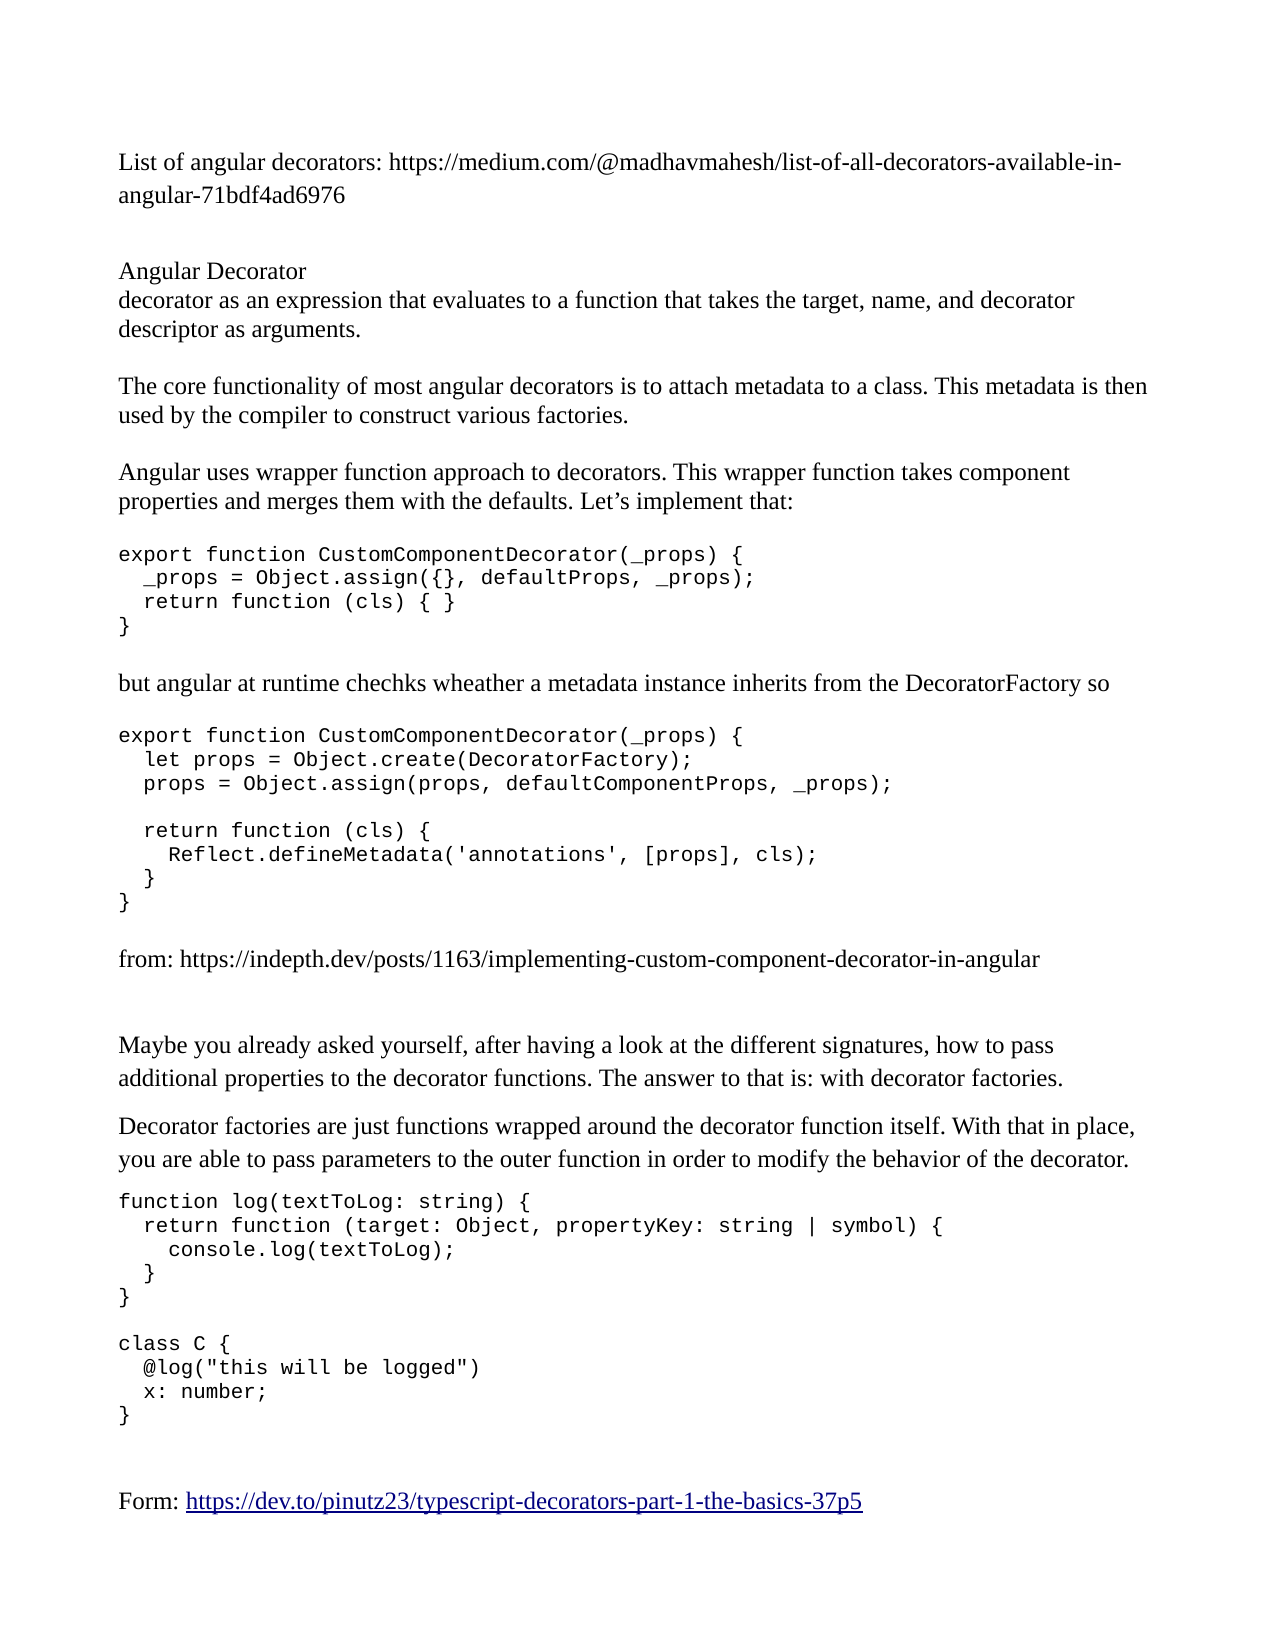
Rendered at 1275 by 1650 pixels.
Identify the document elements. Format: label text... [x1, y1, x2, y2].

text but angular at runtime chechks wheather a metadata instance inherits from the DecoratorFactory so [118, 668, 1157, 697]
text The core functionality of most angular decorators is to attach metadata to a class. This metadata is then used by the compiler to construct various factories. [118, 371, 1157, 429]
text Reflect.defineMetadata('annotations', [props], cls); [118, 843, 1157, 867]
text } [118, 891, 1157, 914]
text class C { [118, 1333, 1157, 1357]
text } [118, 1286, 1157, 1310]
text return function (cls) { } [118, 591, 1157, 615]
text Angular Decorator [118, 256, 1157, 285]
text return function (target: Object, propertyKey: string | symbol) { [118, 1215, 1157, 1239]
text console.log(textToLog); [118, 1239, 1157, 1262]
text List of angular decorators: https://medium.com/@madhavmahesh/list-of-all-decorators-available-in-angular-71bdf4ad6976 [118, 147, 1157, 209]
text return function (cls) { [118, 820, 1157, 843]
text } [118, 1404, 1157, 1428]
text Maybe you already asked yourself, after having a look at the different signatures, how to pass additional properties to the decorator functions. The answer to that is: with decorator factories. [118, 1030, 1157, 1092]
text let props = Object.create(DecoratorFactory); [118, 749, 1157, 773]
text decorator as an expression that evaluates to a function that takes the target, name, and decorator descriptor as arguments. [118, 285, 1157, 342]
text function log(textToLog: string) { [118, 1191, 1157, 1215]
text from: https://indepth.dev/posts/1163/implementing-custom-component-decorator-in-angular [118, 944, 1157, 973]
text Decorator factories are just functions wrapped around the decorator function itself. With that in place, you are able to pass parameters to the outer function in order to modify the behavior of the decorator. [118, 1111, 1157, 1173]
text _props = Object.assign({}, defaultProps, _props); [118, 567, 1157, 591]
text } [118, 1262, 1157, 1286]
text @log("this will be logged") [118, 1357, 1157, 1381]
text } [118, 867, 1157, 891]
text props = Object.assign(props, defaultComponentProps, _props); [118, 773, 1157, 796]
text } [118, 615, 1157, 638]
text Angular uses wrapper function approach to decorators. This wrapper function takes component properties and merges them with the defaults. Let’s implement that: [118, 457, 1157, 515]
text x: number; [118, 1381, 1157, 1404]
text Form: https://dev.to/pinutz23/typescript-decorators-part-1-the-basics-37p5 [118, 1486, 1157, 1515]
text export function CustomComponentDecorator(_props) { [118, 725, 1157, 749]
text export function CustomComponentDecorator(_props) { [118, 544, 1157, 567]
